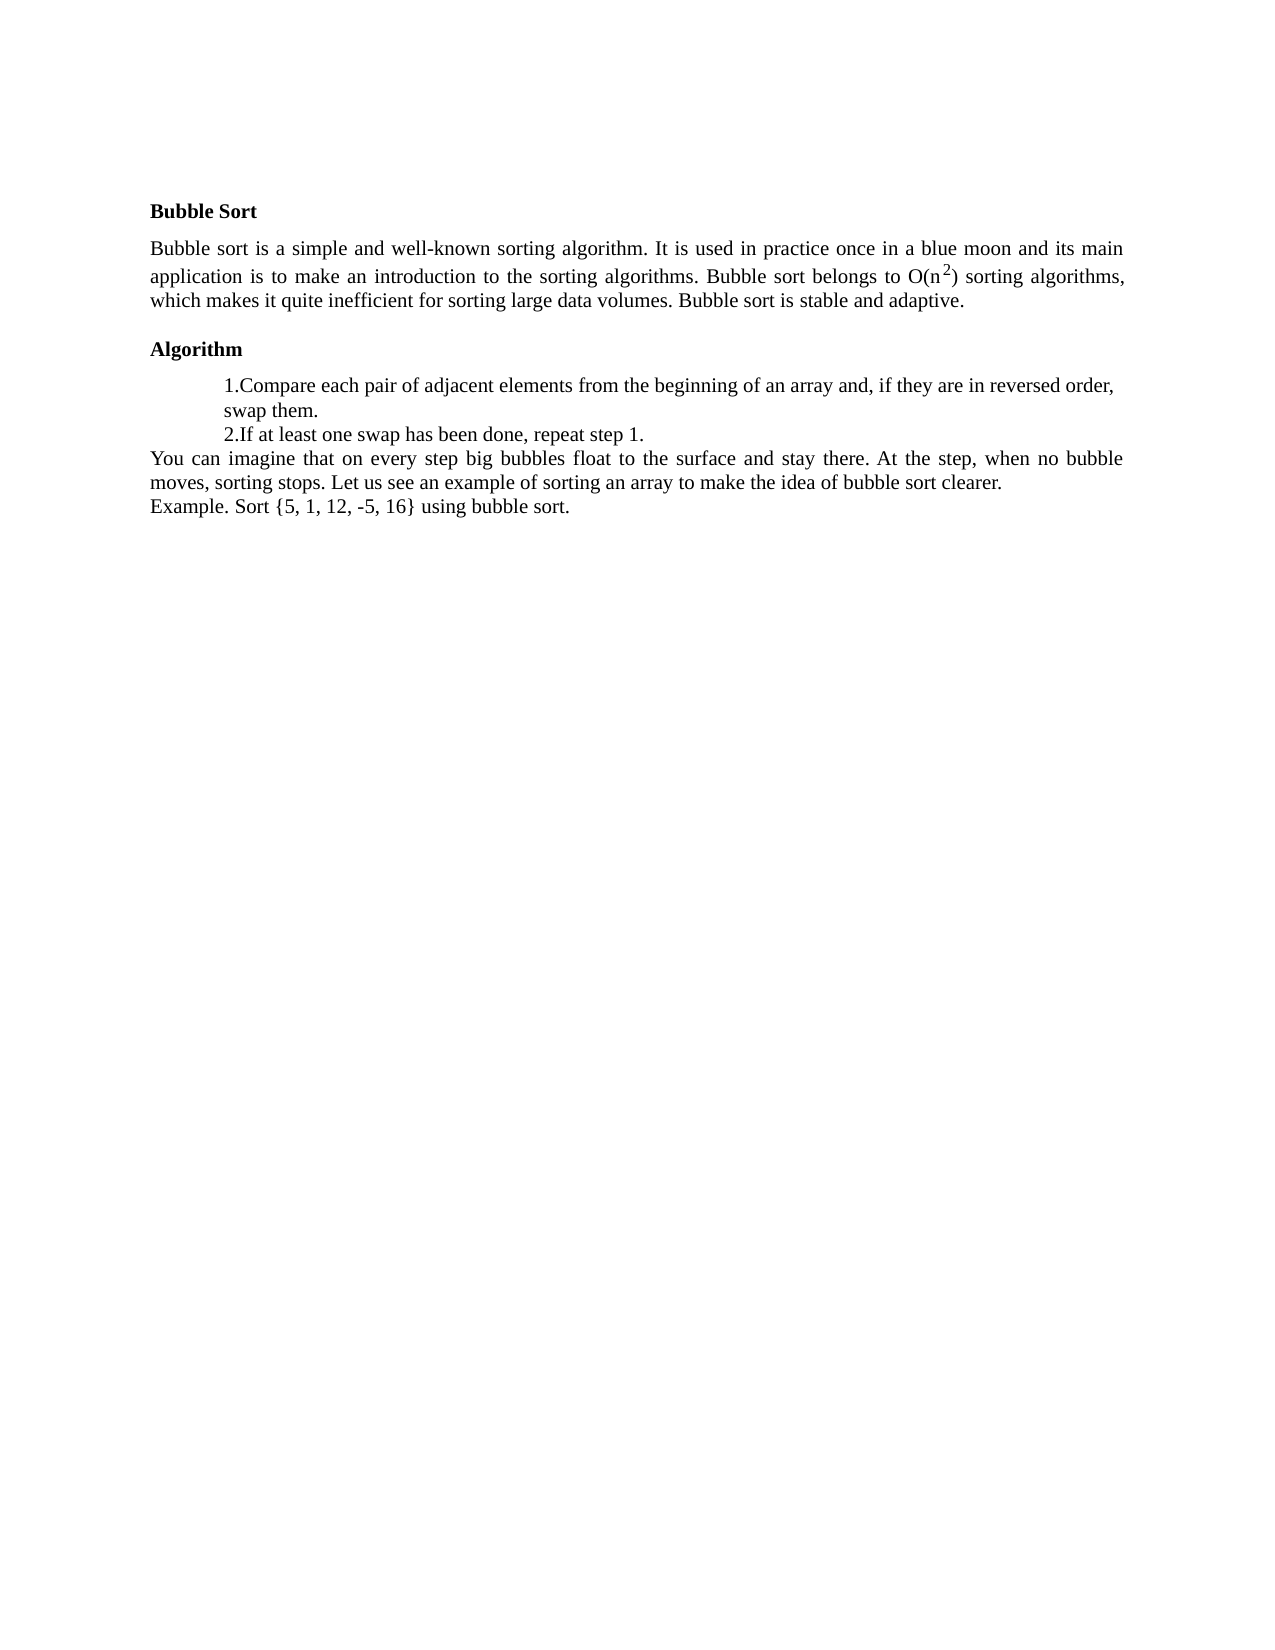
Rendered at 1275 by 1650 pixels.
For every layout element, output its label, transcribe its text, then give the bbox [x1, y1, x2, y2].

text You can imagine that on every step big bubbles float to the surface and stay there. At the step, when no bubble moves, sorting stops. Let us see an example of sorting an array to make the idea of bubble sort clearer. [150, 446, 1125, 494]
subtitle Bubble Sort [150, 199, 1125, 223]
subtitle Algorithm [150, 337, 1125, 361]
list Compare each pair of adjacent elements from the beginning of an array and, if they are in reversed order, swap them. [150, 373, 1125, 422]
list If at least one swap has been done, repeat step 1. [150, 422, 1125, 446]
text Example. Sort {5, 1, 12, -5, 16} using bubble sort. [150, 494, 1125, 518]
text Bubble sort is a simple and well-known sorting algorithm. It is used in practice once in a blue moon and its main application is to make an introduction to the sorting algorithms. Bubble sort belongs to O(n2) sorting algorithms, which makes it quite inefficient for sorting large data volumes. Bubble sort is stable and adaptive. [150, 236, 1125, 312]
